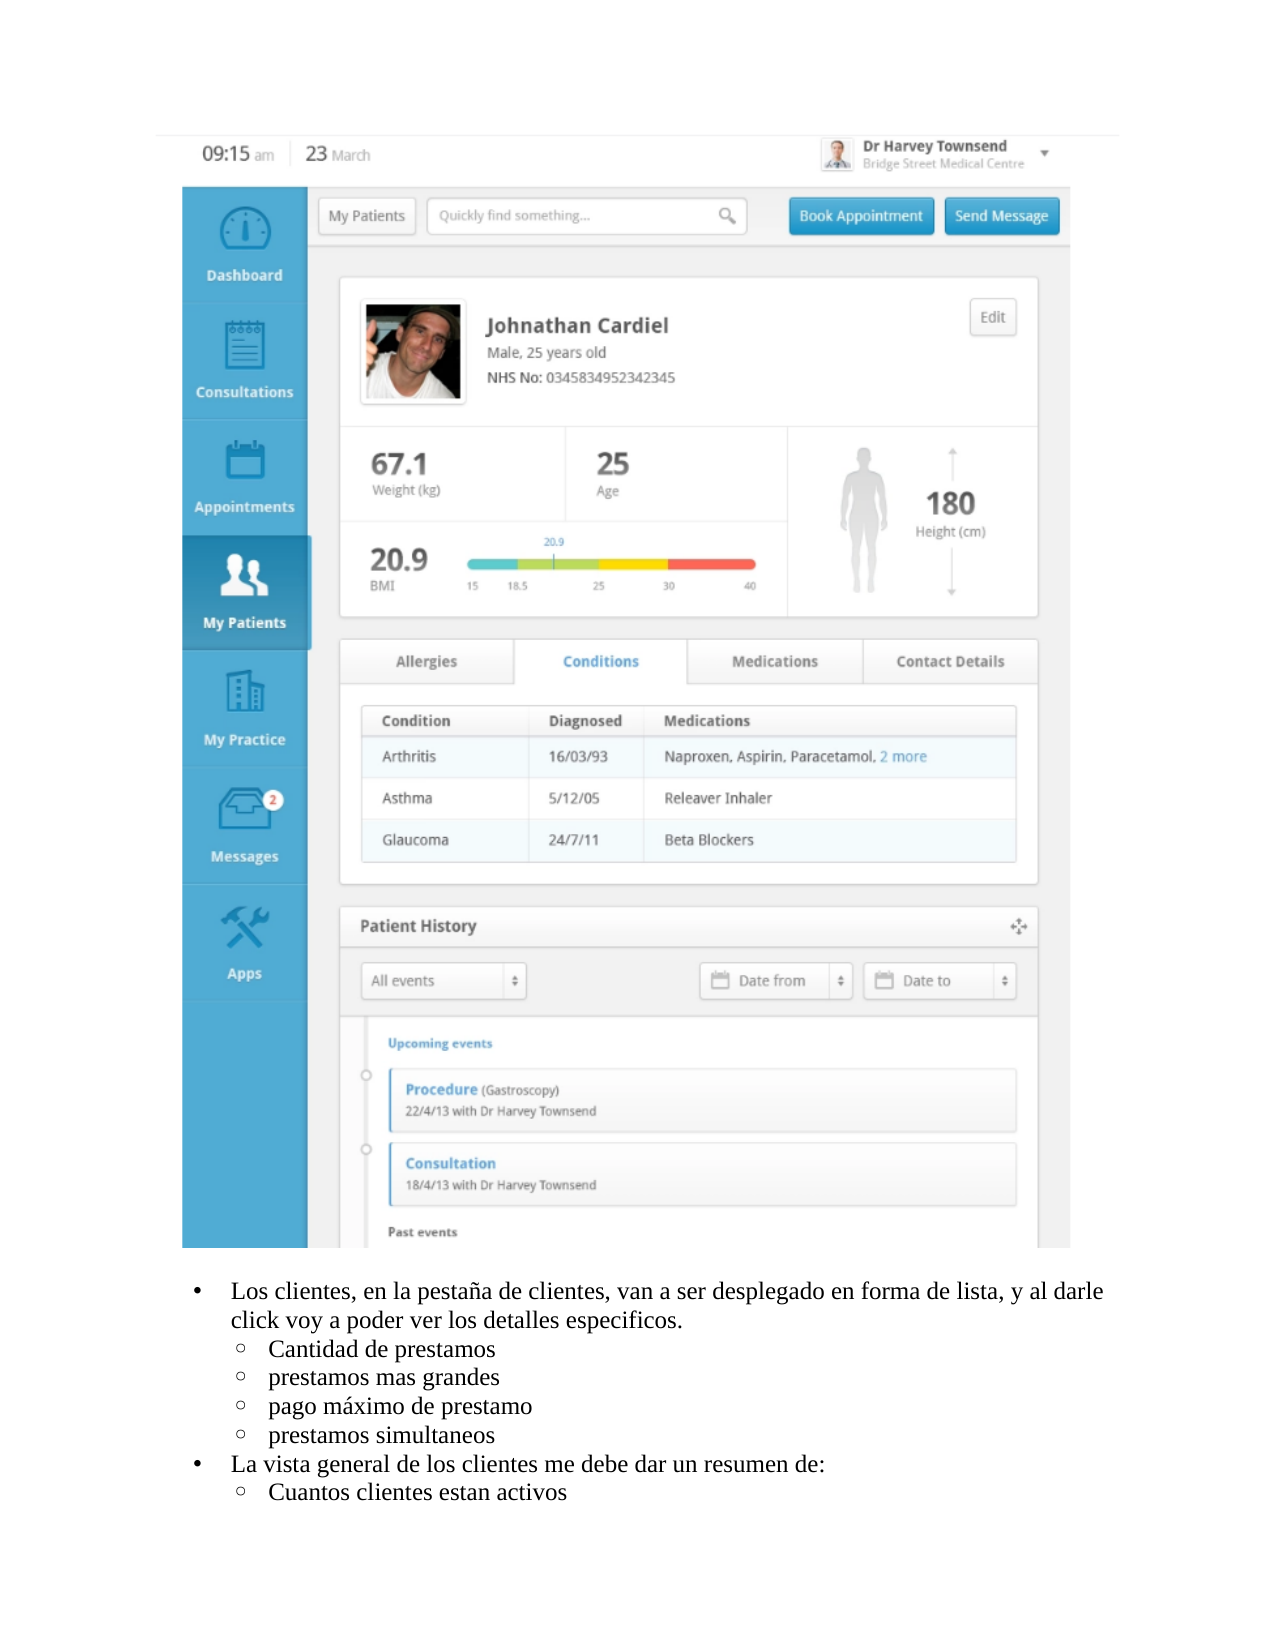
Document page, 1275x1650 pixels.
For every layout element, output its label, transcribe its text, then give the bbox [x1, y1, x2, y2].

list La vista general de los clientes me debe dar un resumen de: [193, 1449, 1157, 1477]
list prestamos simultaneos [231, 1420, 1157, 1449]
list Cantidad de prestamos [231, 1334, 1157, 1362]
picture [155, 118, 1120, 1248]
list Los clientes, en la pestaña de clientes, van a ser desplegado en forma de lista, y al darle click voy a poder ver los detalles especificos. [193, 1276, 1157, 1334]
list pago máximo de prestamo [231, 1391, 1157, 1420]
list Cuantos clientes estan activos [231, 1477, 1157, 1506]
list prestamos mas grandes [231, 1362, 1157, 1391]
